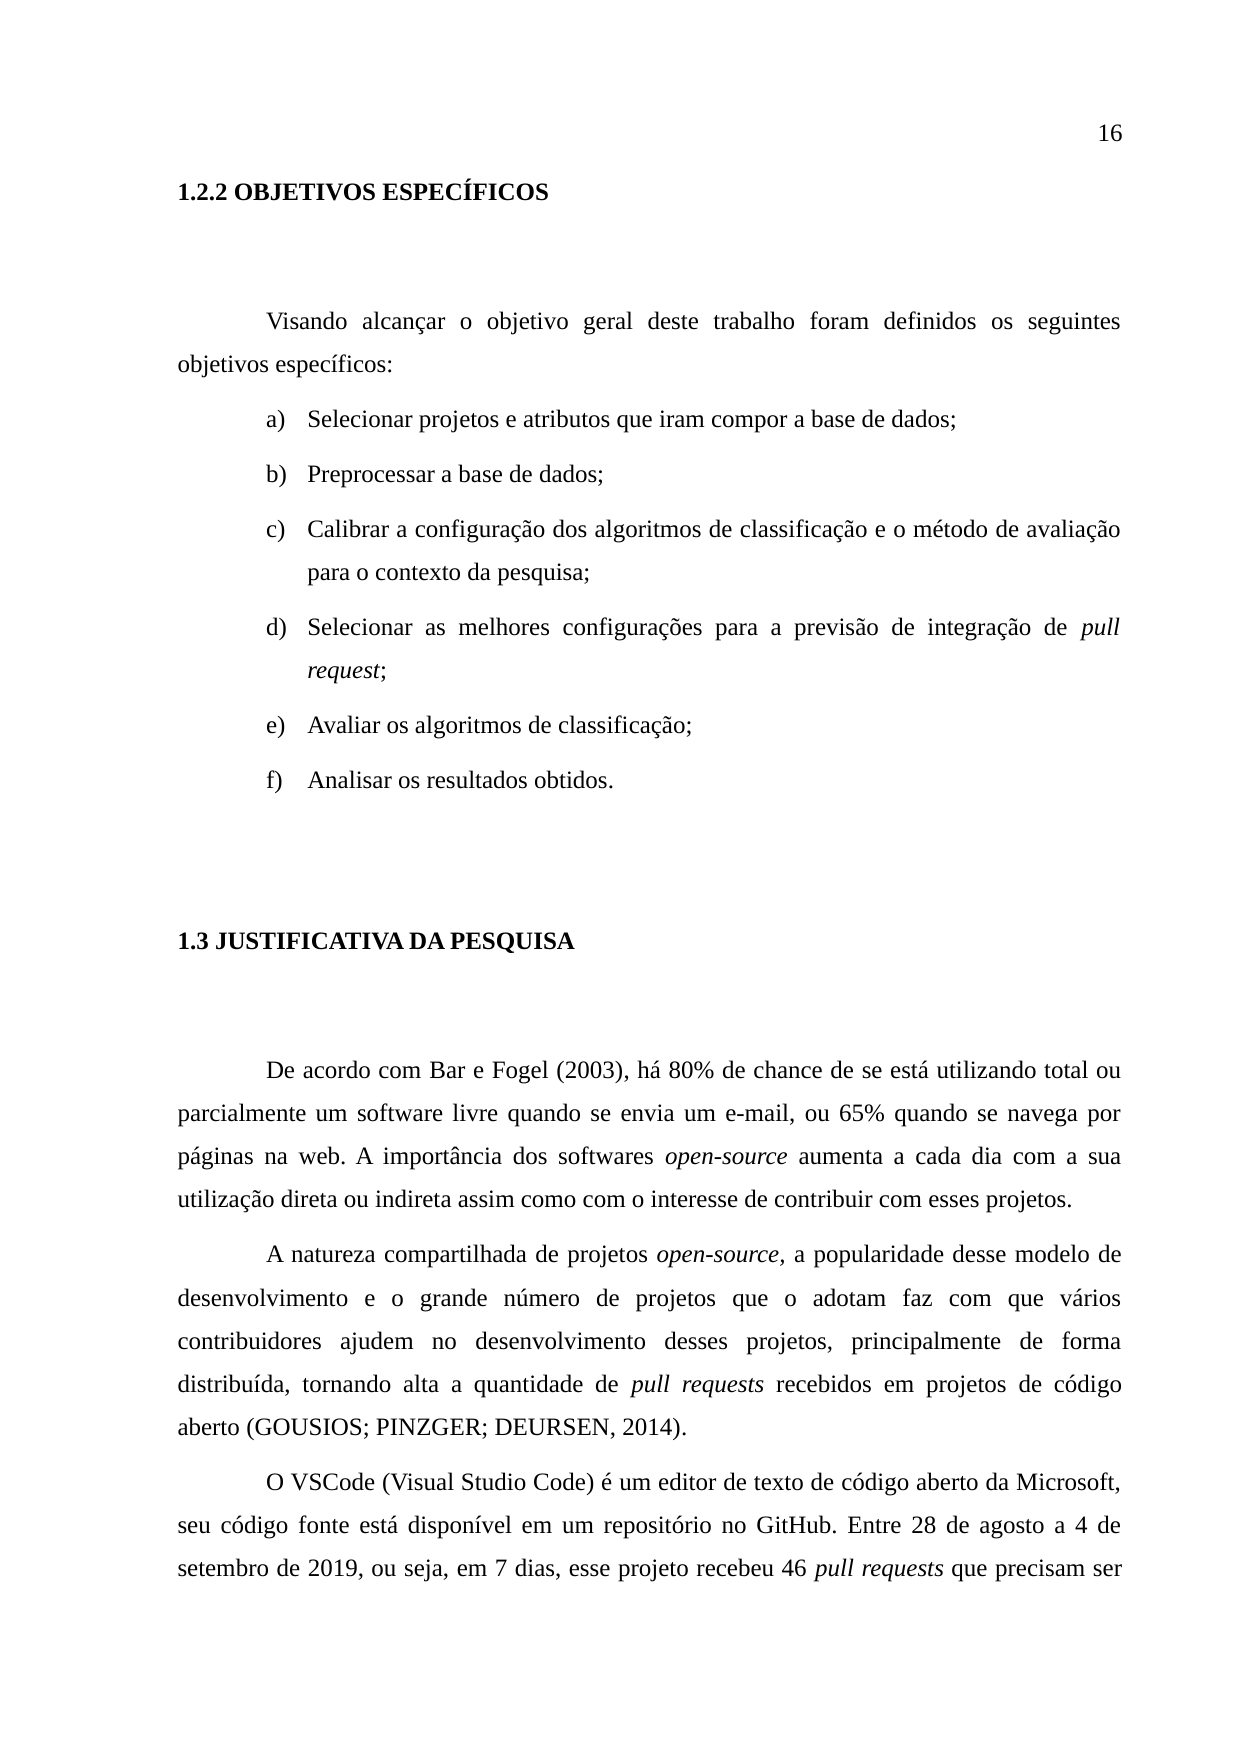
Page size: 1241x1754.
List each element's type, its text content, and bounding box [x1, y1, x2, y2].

list Analisar os resultados obtidos. [266, 765, 1122, 794]
text A natureza compartilhada de projetos open-source, a popularidade desse modelo de desenvolvimento e o grande número de projetos que o adotam faz com que vários contribuidores ajudem no desenvolvimento desses projetos, principalmente de forma distribuída, tornando alta a quantidade de pull requests recebidos em projetos de código aberto (GOUSIOS; PINZGER; DEURSEN, 2014). [177, 1239, 1122, 1441]
text 1.2.2 Objetivos específicos [177, 177, 1122, 206]
list Preprocessar a base de dados; [266, 459, 1122, 488]
list Avaliar os algoritmos de classificação; [266, 710, 1122, 739]
text 1.3 Justificativa da pesquisa [177, 926, 1122, 955]
text Visando alcançar o objetivo geral deste trabalho foram definidos os seguintes objetivos específicos: [177, 306, 1122, 378]
text De acordo com Bar e Fogel (2003), há 80% de chance de se está utilizando total ou parcialmente um software livre quando se envia um e-mail, ou 65% quando se navega por páginas na web. A importância dos softwares open-source aumenta a cada dia com a sua utilização direta ou indireta assim como com o interesse de contribuir com esses projetos. [177, 1055, 1122, 1213]
text O VSCode (Visual Studio Code) é um editor de texto de código aberto da Microsoft, seu código fonte está disponível em um repositório no GitHub. Entre 28 de agosto a 4 de setembro de 2019, ou seja, em 7 dias, esse projeto recebeu 46 pull requests que precisam ser [177, 1467, 1122, 1582]
list Selecionar projetos e atributos que iram compor a base de dados; [266, 404, 1122, 433]
list Calibrar a configuração dos algoritmos de classificação e o método de avaliação para o contexto da pesquisa; [266, 514, 1122, 586]
list Selecionar as melhores configurações para a previsão de integração de pull request; [266, 612, 1122, 684]
